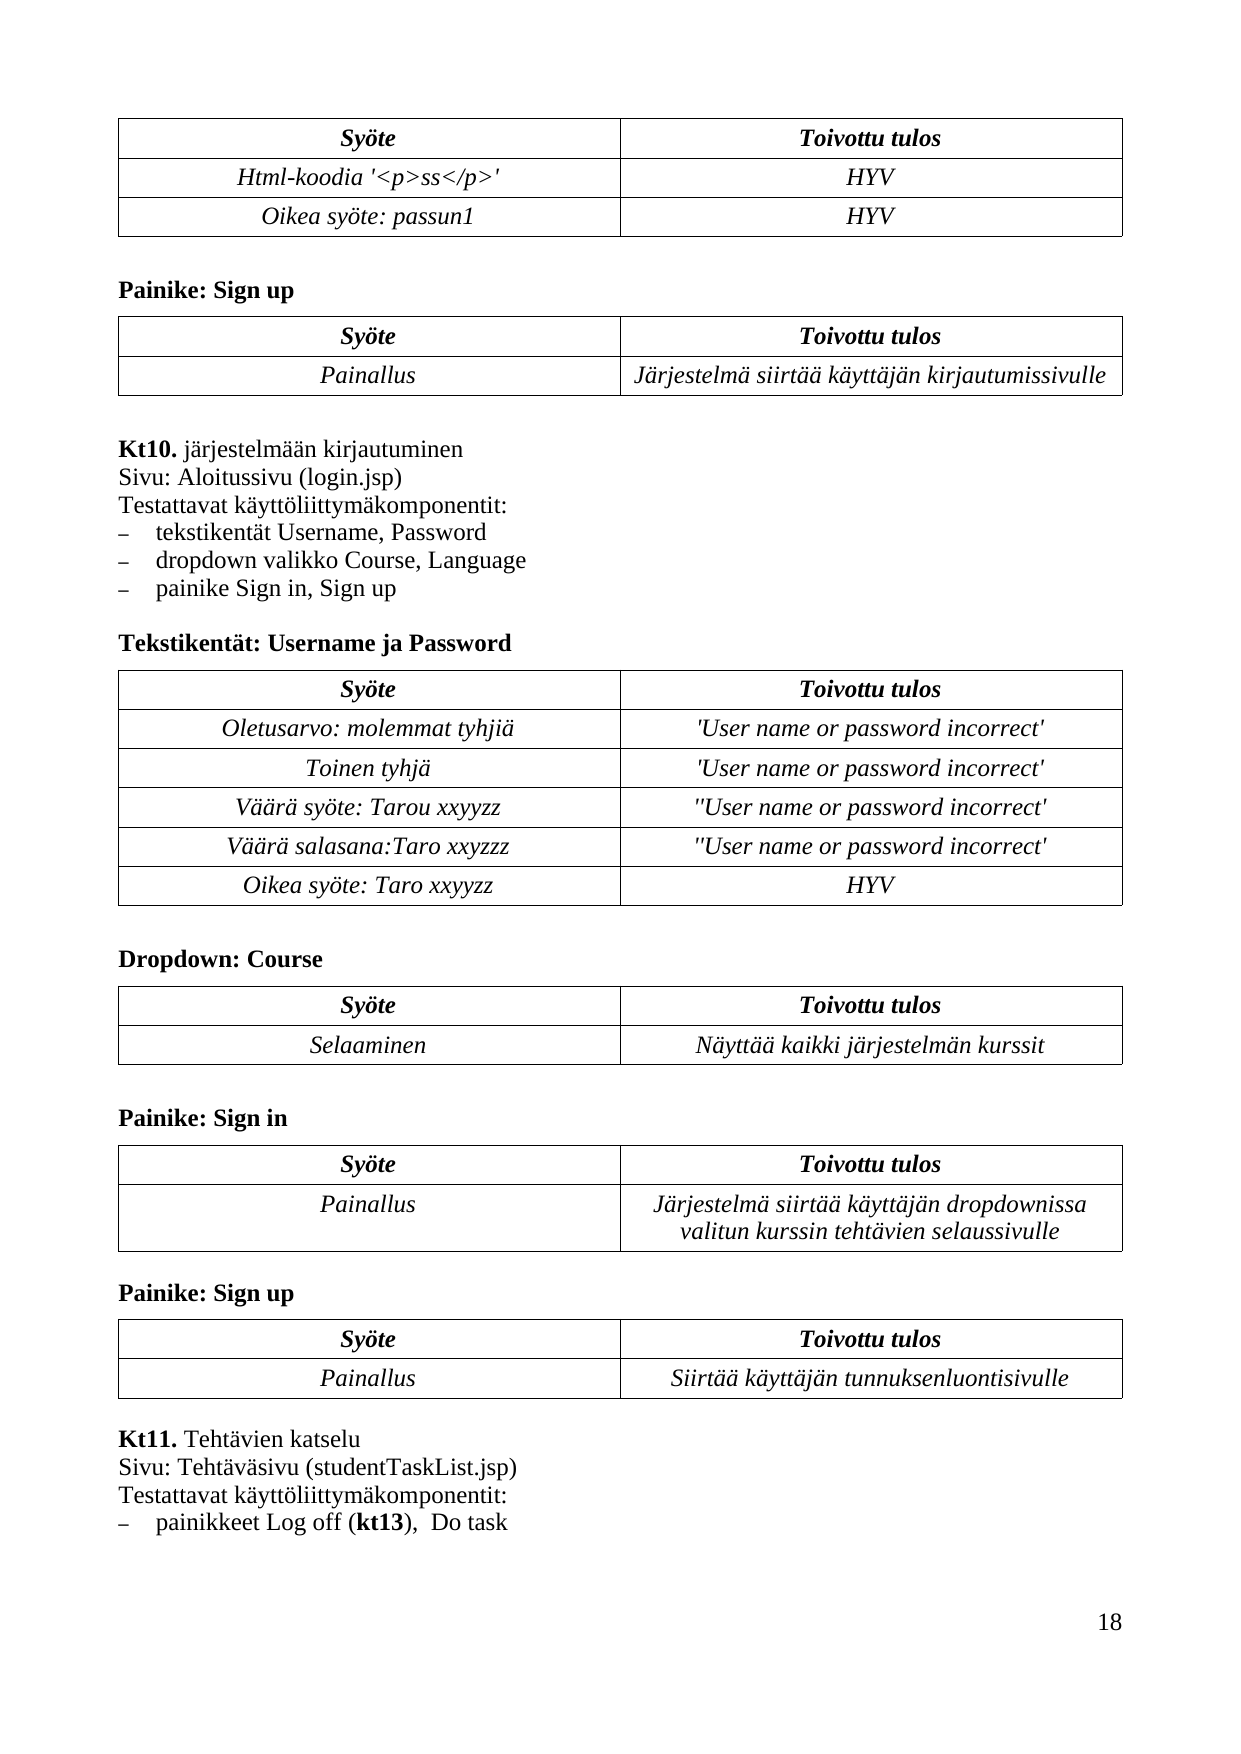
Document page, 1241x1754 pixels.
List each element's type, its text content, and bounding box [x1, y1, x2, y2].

table_cell Siirtää käyttäjän tunnuksenluontisivulle [621, 1359, 1122, 1397]
table_header Toivottu tulos [621, 987, 1122, 1025]
table_cell Järjestelmä siirtää käyttäjän kirjautumissivulle [621, 357, 1122, 395]
text Painike: Sign in [118, 1104, 1122, 1132]
list dropdown valikko Course, Language [118, 546, 1122, 574]
table_cell Oikea syöte: passun1 [119, 198, 620, 236]
table_cell Painallus [119, 1359, 620, 1397]
text Painike: Sign up [118, 1279, 1122, 1306]
table_cell Painallus [119, 1185, 620, 1251]
table_cell 'User name or password incorrect' [621, 710, 1122, 748]
table_cell HYV [621, 198, 1122, 236]
table_header Syöte [119, 987, 620, 1025]
table_header Syöte [119, 1146, 620, 1184]
text Sivu: Tehtäväsivu (studentTaskList.jsp) [118, 1453, 1122, 1481]
table_cell HYV [621, 159, 1122, 197]
table_cell Väärä syöte: Tarou xxyyzz [119, 788, 620, 827]
table_cell Näyttää kaikki järjestelmän kurssit [621, 1026, 1122, 1064]
text Testattavat käyttöliittymäkomponentit: [118, 1481, 1122, 1508]
text Kt11. Tehtävien katselu [118, 1425, 1122, 1453]
table_header Syöte [119, 119, 620, 157]
table_header Syöte [119, 1320, 620, 1358]
table_cell Selaaminen [119, 1026, 620, 1064]
text Sivu: Aloitussivu (login.jsp) [118, 463, 1122, 491]
table_header Toivottu tulos [621, 671, 1122, 709]
text Dropdown: Course [118, 945, 1122, 973]
table_cell Väärä salasana:Taro xxyzzz [119, 828, 620, 866]
table_cell Painallus [119, 357, 620, 395]
table_cell 'User name or password incorrect' [621, 749, 1122, 787]
table_header Syöte [119, 317, 620, 356]
list painike Sign in, Sign up [118, 574, 1122, 602]
table_cell Oikea syöte: Taro xxyyzz [119, 867, 620, 905]
table_header Syöte [119, 671, 620, 709]
text Painike: Sign up [118, 276, 1122, 304]
table_cell ''User name or password incorrect' [621, 828, 1122, 866]
table_cell HYV [621, 867, 1122, 905]
list tekstikentät Username, Password [118, 518, 1122, 546]
table_header Toivottu tulos [621, 1146, 1122, 1184]
table_cell Oletusarvo: molemmat tyhjiä [119, 710, 620, 748]
table_cell Järjestelmä siirtää käyttäjän dropdownissa valitun kurssin tehtävien selaussivulle [621, 1185, 1122, 1251]
text Testattavat käyttöliittymäkomponentit: [118, 491, 1122, 518]
text Kt10. järjestelmään kirjautuminen [118, 435, 1122, 463]
list painikkeet Log off (kt13), Do task [118, 1508, 1122, 1536]
text Tekstikentät: Username ja Password [118, 629, 1122, 657]
table_header Toivottu tulos [621, 1320, 1122, 1358]
table_header Toivottu tulos [621, 317, 1122, 356]
table_cell ''User name or password incorrect' [621, 788, 1122, 827]
table_header Toivottu tulos [621, 119, 1122, 157]
table_cell Toinen tyhjä [119, 749, 620, 787]
table_cell Html-koodia '<p>ss</p>' [119, 159, 620, 197]
